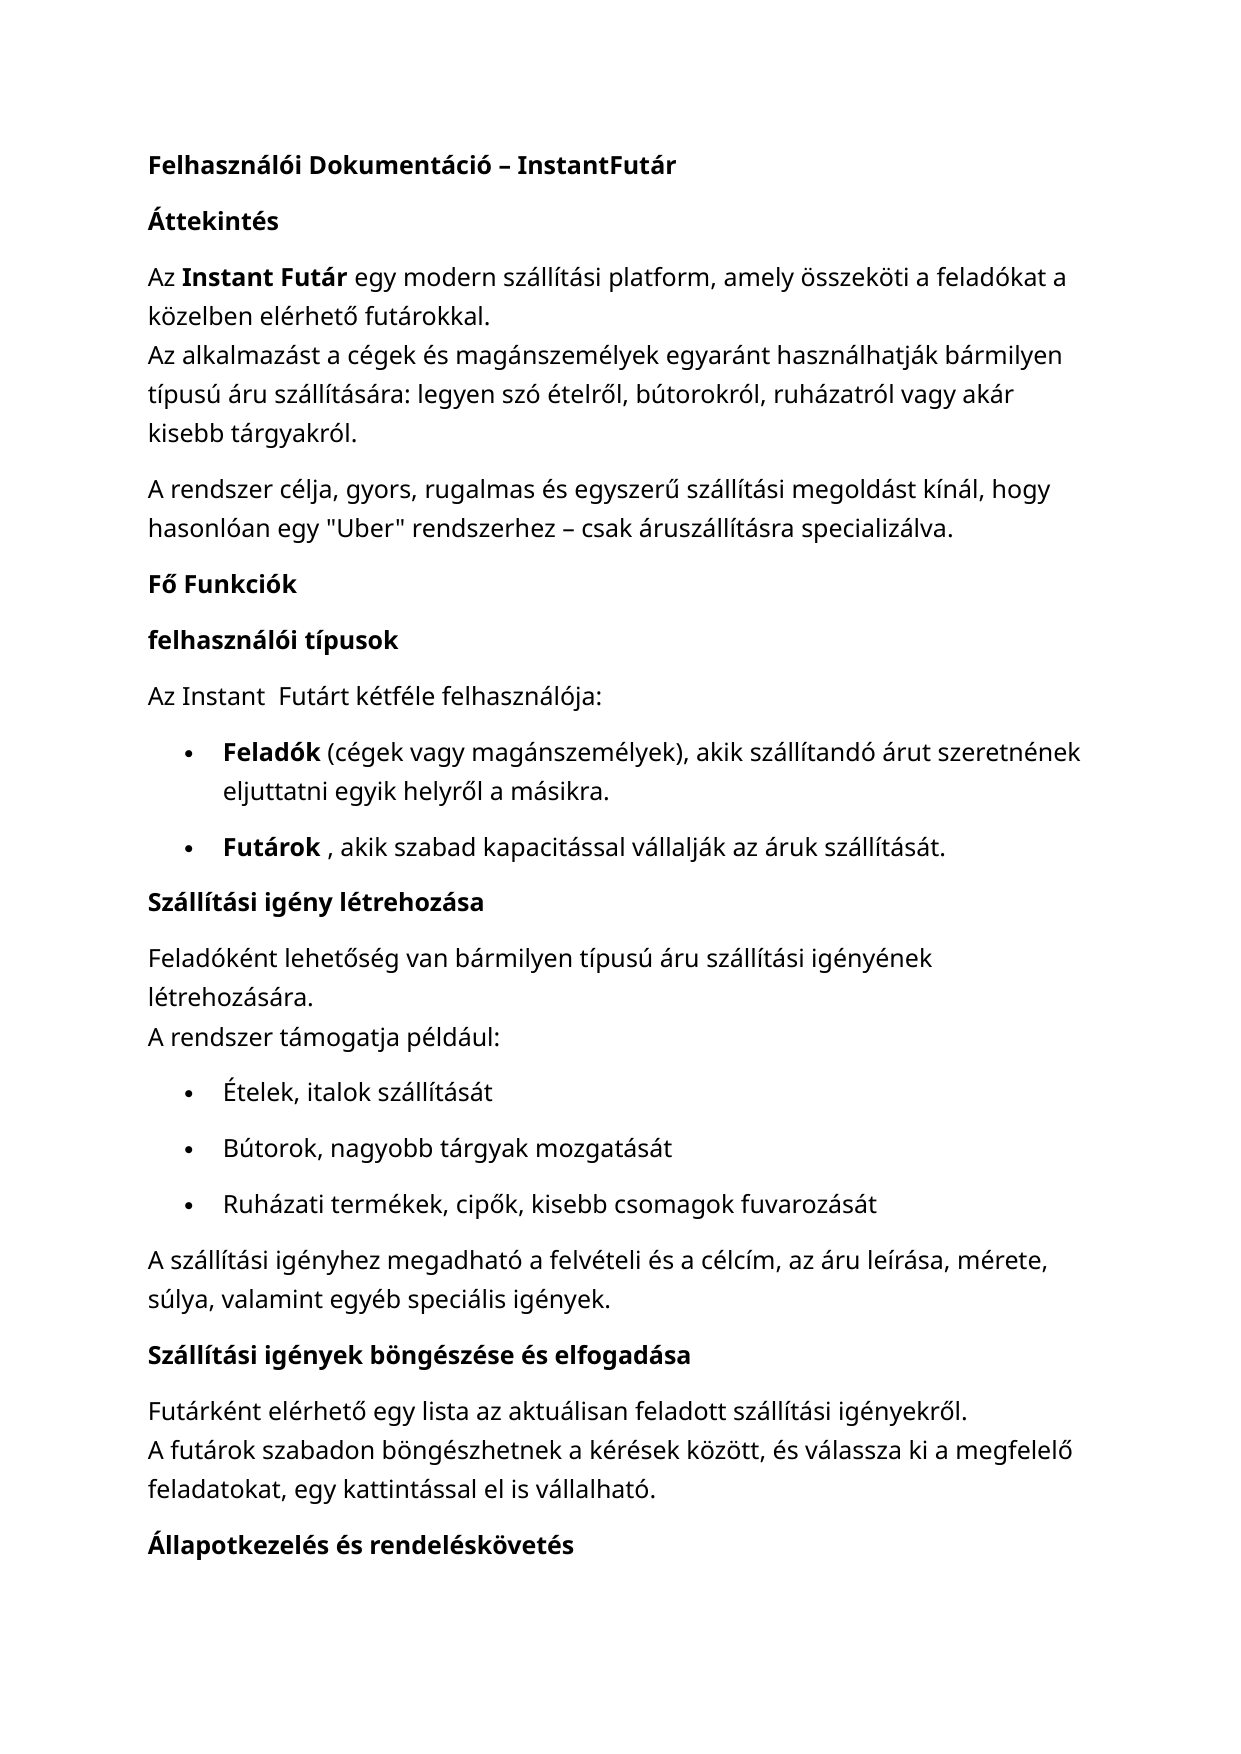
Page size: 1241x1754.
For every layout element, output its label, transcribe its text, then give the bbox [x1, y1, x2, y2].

text felhasználói típusok [148, 623, 1093, 657]
text Futárként elérhető egy lista az aktuálisan feladott szállítási igényekről. A futárok szabadon böngészhetnek a kérések között, és válassza ki a megfelelő feladatokat, egy kattintással el is vállalható. [148, 1393, 1093, 1506]
list Bútorok, nagyobb tárgyak mozgatását [185, 1131, 1093, 1165]
text A rendszer célja, gyors, rugalmas és egyszerű szállítási megoldást kínál, hogy hasonlóan egy "Uber" rendszerhez – csak áruszállításra specializálva. [148, 472, 1093, 545]
text Az Instant Futárt kétféle felhasználója: [148, 678, 1093, 712]
text Szállítási igények böngészése és elfogadása [148, 1338, 1093, 1372]
list Ételek, italok szállítását [185, 1075, 1093, 1109]
text Fő Funkciók [148, 567, 1093, 601]
text A szállítási igényhez megadható a felvételi és a célcím, az áru leírása, mérete, súlya, valamint egyéb speciális igények. [148, 1243, 1093, 1316]
list Ruházati termékek, cipők, kisebb csomagok fuvarozását [185, 1187, 1093, 1221]
list Futárok , akik szabad kapacitással vállalják az áruk szállítását. [185, 829, 1093, 863]
text Állapotkezelés és rendeléskövetés [148, 1528, 1093, 1562]
text Szállítási igény létrehozása [148, 885, 1093, 919]
text Az Instant Futár egy modern szállítási platform, amely összeköti a feladókat a közelben elérhető futárokkal. Az alkalmazást a cégek és magánszemélyek egyaránt használhatják bármilyen típusú áru szállítására: legyen szó ételről, bútorokról, ruházatról vagy akár kisebb tárgyakról. [148, 259, 1093, 450]
list Feladók (cégek vagy magánszemélyek), akik szállítandó árut szeretnének eljuttatni egyik helyről a másikra. [185, 734, 1093, 807]
text Felhasználói Dokumentáció – InstantFutár [148, 148, 1093, 182]
text Feladóként lehetőség van bármilyen típusú áru szállítási igényének létrehozására. A rendszer támogatja például: [148, 941, 1093, 1053]
text Áttekintés [148, 203, 1093, 237]
